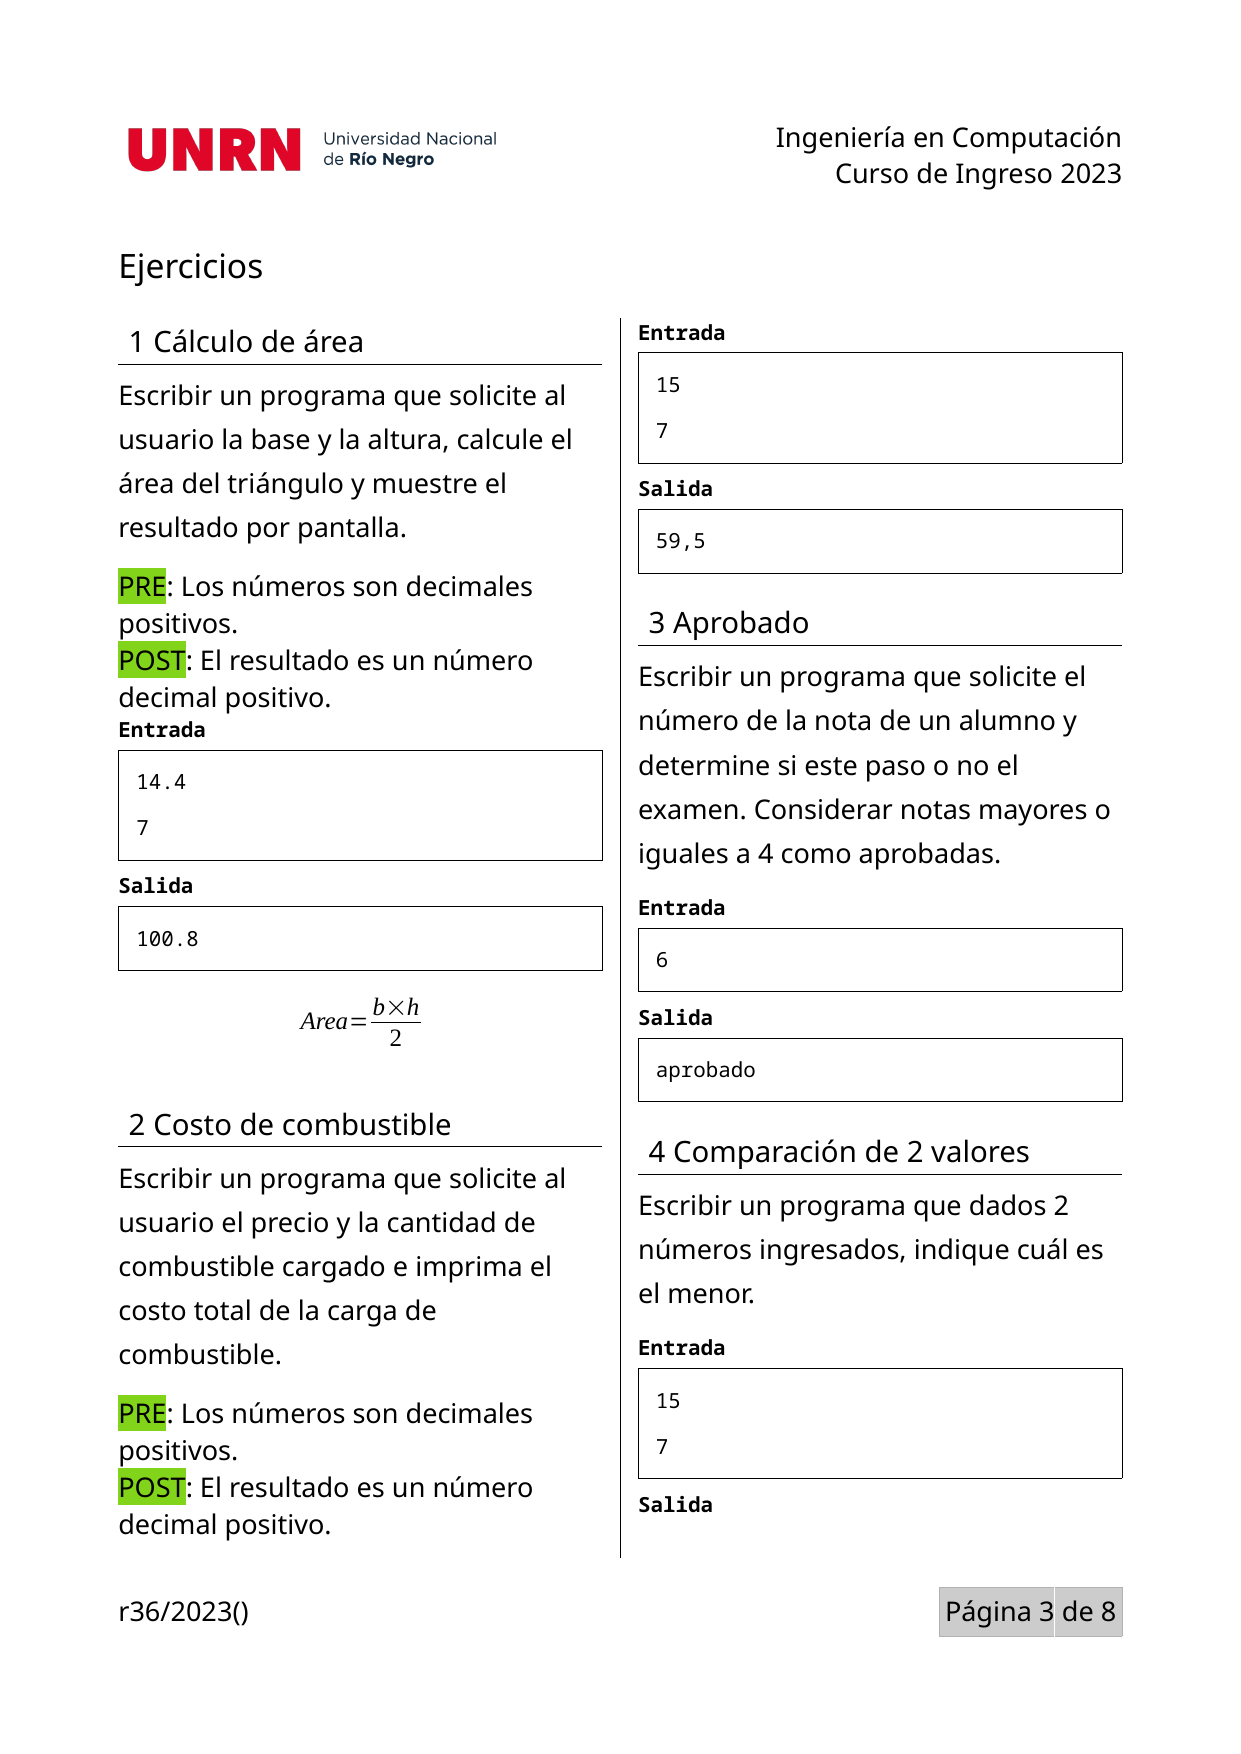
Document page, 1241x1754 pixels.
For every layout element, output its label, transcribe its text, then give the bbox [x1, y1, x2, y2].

subtitle Comparación de 2 valores [638, 1128, 1122, 1174]
text 100.8 [119, 907, 602, 970]
text 7 [639, 1414, 1122, 1478]
text 59,5 [639, 510, 1122, 573]
subtitle Ejercicios [118, 242, 1122, 288]
text PRE: Los números son decimales positivos. [118, 1394, 602, 1468]
text aprobado [639, 1039, 1122, 1101]
text POST: El resultado es un número decimal positivo. [118, 1468, 602, 1542]
text Entrada [638, 893, 1122, 921]
text Salida [118, 872, 602, 900]
subtitle Cálculo de área [118, 318, 602, 364]
text 6 [639, 929, 1122, 991]
text PRE: Los números son decimales positivos. [118, 568, 602, 641]
text 7 [639, 398, 1122, 463]
text Entrada [118, 715, 602, 743]
subtitle Aprobado [638, 599, 1122, 645]
text 14.4 [119, 751, 602, 796]
picture [118, 118, 505, 180]
text Salida [638, 474, 1122, 503]
text Escribir un programa que solicite al usuario el precio y la cantidad de combustible cargado e imprima el costo total de la carga de combustible. [118, 1159, 602, 1373]
subtitle Costo de combustible [118, 1101, 602, 1146]
text Entrada [638, 1333, 1122, 1362]
text Escribir un programa que solicite al usuario la base y la altura, calcule el área del triángulo y muestre el resultado por pantalla. [118, 376, 602, 546]
text Escribir un programa que dados 2 números ingresados, indique cuál es el menor. [638, 1186, 1122, 1312]
text POST: El resultado es un número decimal positivo. [118, 641, 602, 715]
text Salida [638, 1003, 1122, 1032]
text Entrada [638, 318, 1122, 346]
text 15 [639, 353, 1122, 398]
text 7 [119, 796, 602, 860]
text Escribir un programa que solicite el número de la nota de un alumno y determine si este paso o no el examen. Considerar notas mayores o iguales a 4 como aprobadas. [638, 658, 1122, 871]
text Salida [638, 1490, 1122, 1518]
text 15 [639, 1369, 1122, 1414]
